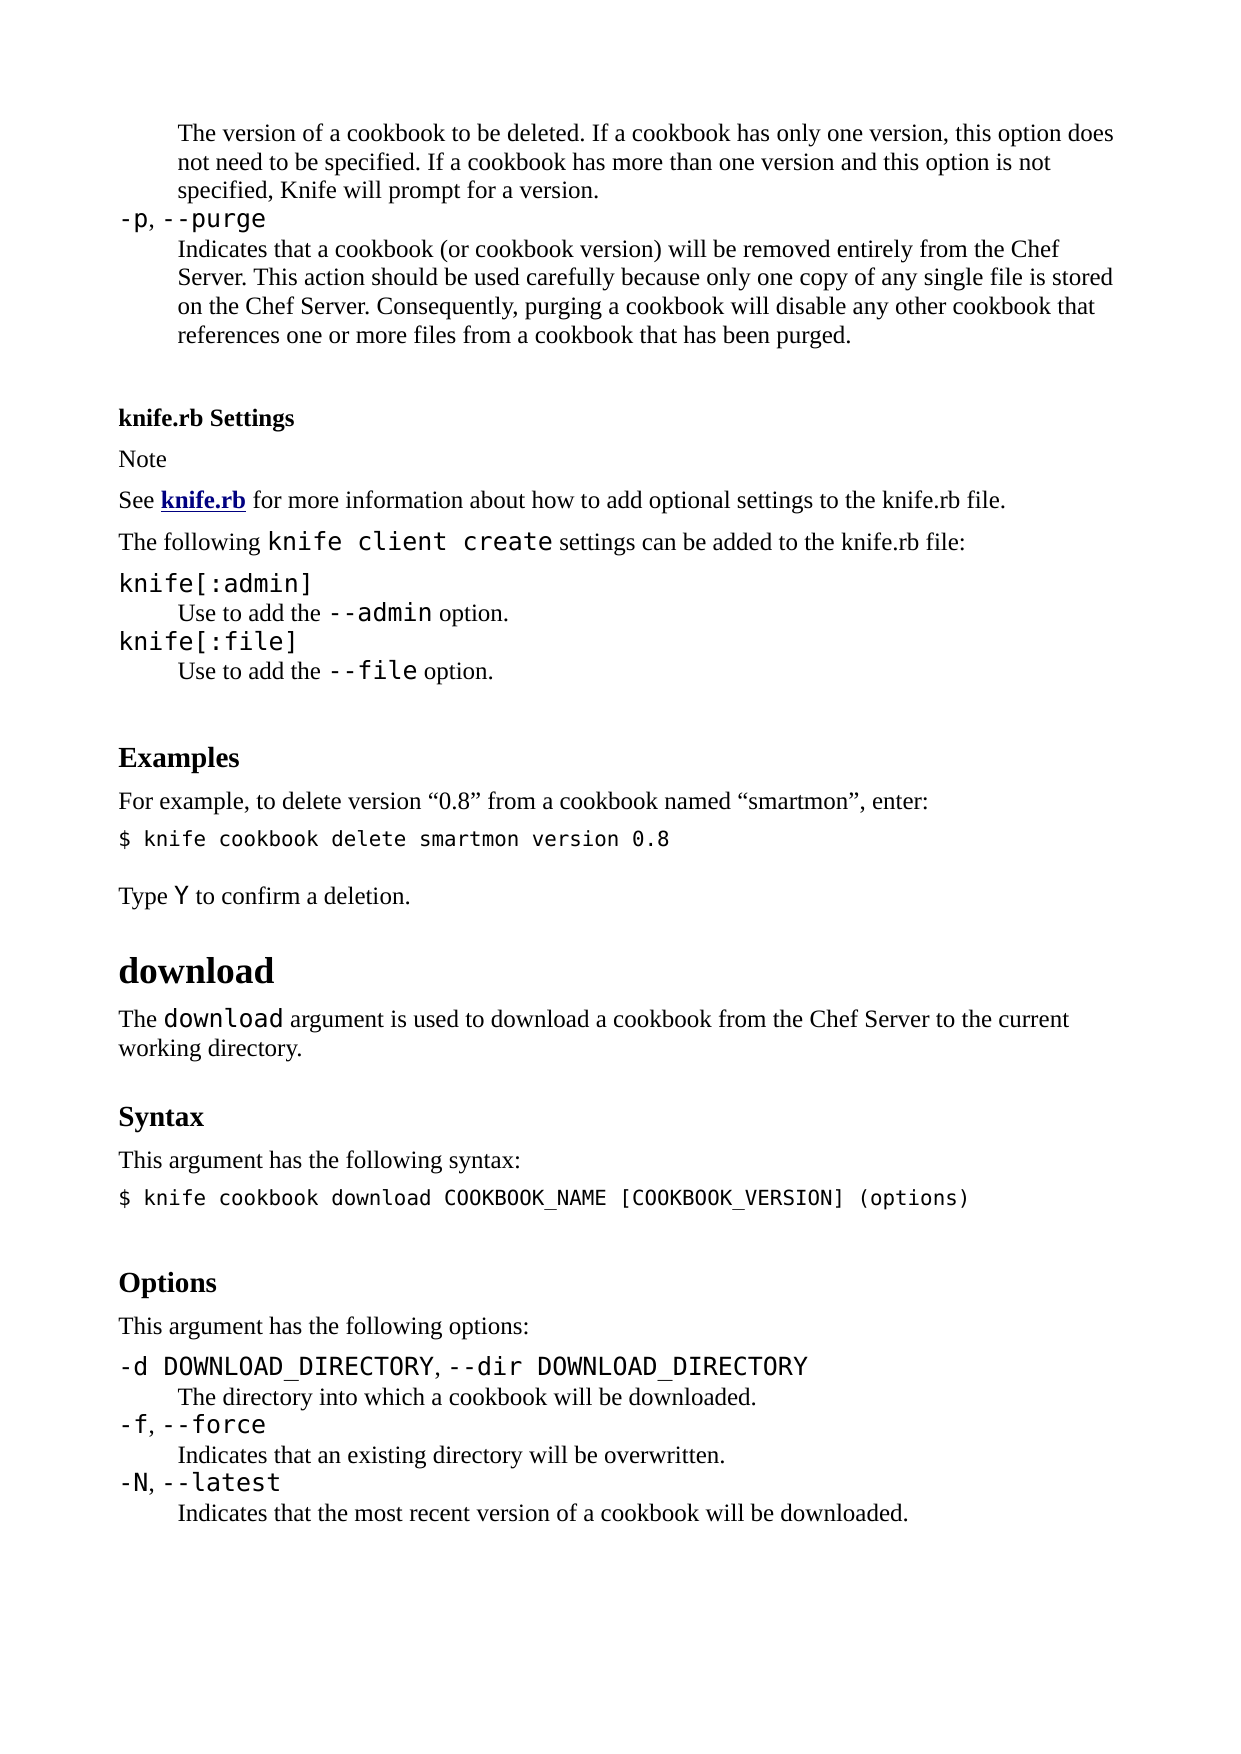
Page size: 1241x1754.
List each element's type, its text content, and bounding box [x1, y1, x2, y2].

subtitle download [118, 948, 1122, 991]
text Note [118, 444, 1122, 473]
text This argument has the following options: [118, 1311, 1122, 1340]
text $ knife cookbook download COOKBOOK_NAME [COOKBOOK_VERSION] (options) [118, 1186, 1122, 1211]
list The directory into which a cookbook will be downloaded. [177, 1382, 1122, 1411]
subtitle -d DOWNLOAD_DIRECTORY, --dir DOWNLOAD_DIRECTORY [118, 1352, 1122, 1382]
subtitle knife[:file] [118, 627, 1122, 656]
subtitle Examples [118, 740, 1122, 774]
list Indicates that the most recent version of a cookbook will be downloaded. [177, 1498, 1122, 1527]
text Type Y to confirm a deletion. [118, 881, 1122, 911]
subtitle -f, --force [118, 1411, 1122, 1440]
list Indicates that an existing directory will be overwritten. [177, 1440, 1122, 1468]
text The following knife client create settings can be added to the knife.rb file: [118, 527, 1122, 556]
subtitle knife[:admin] [118, 569, 1122, 598]
subtitle Syntax [118, 1099, 1122, 1133]
list Indicates that a cookbook (or cookbook version) will be removed entirely from the Chef Server. This action should be used carefully because only one copy of any single file is stored on the Chef Server. Consequently, purging a cookbook will disable any other cookbook that references one or more files from a cookbook that has been purged. [177, 234, 1122, 349]
text This argument has the following syntax: [118, 1145, 1122, 1174]
list Use to add the --file option. [177, 656, 1122, 686]
subtitle -N, --latest [118, 1468, 1122, 1498]
list The version of a cookbook to be deleted. If a cookbook has only one version, this option does not need to be specified. If a cookbook has more than one version and this option is not specified, Knife will prompt for a version. [177, 118, 1122, 204]
text The download argument is used to download a cookbook from the Chef Server to the current working directory. [118, 1004, 1122, 1062]
subtitle Options [118, 1265, 1122, 1299]
text See knife.rb for more information about how to add optional settings to the knife.rb file. [118, 486, 1122, 514]
subtitle knife.rb Settings [118, 403, 1122, 432]
subtitle -p, --purge [118, 204, 1122, 234]
text $ knife cookbook delete smartmon version 0.8 [118, 827, 1122, 852]
list Use to add the --admin option. [177, 598, 1122, 627]
text For example, to delete version “0.8” from a cookbook named “smartmon”, enter: [118, 786, 1122, 815]
